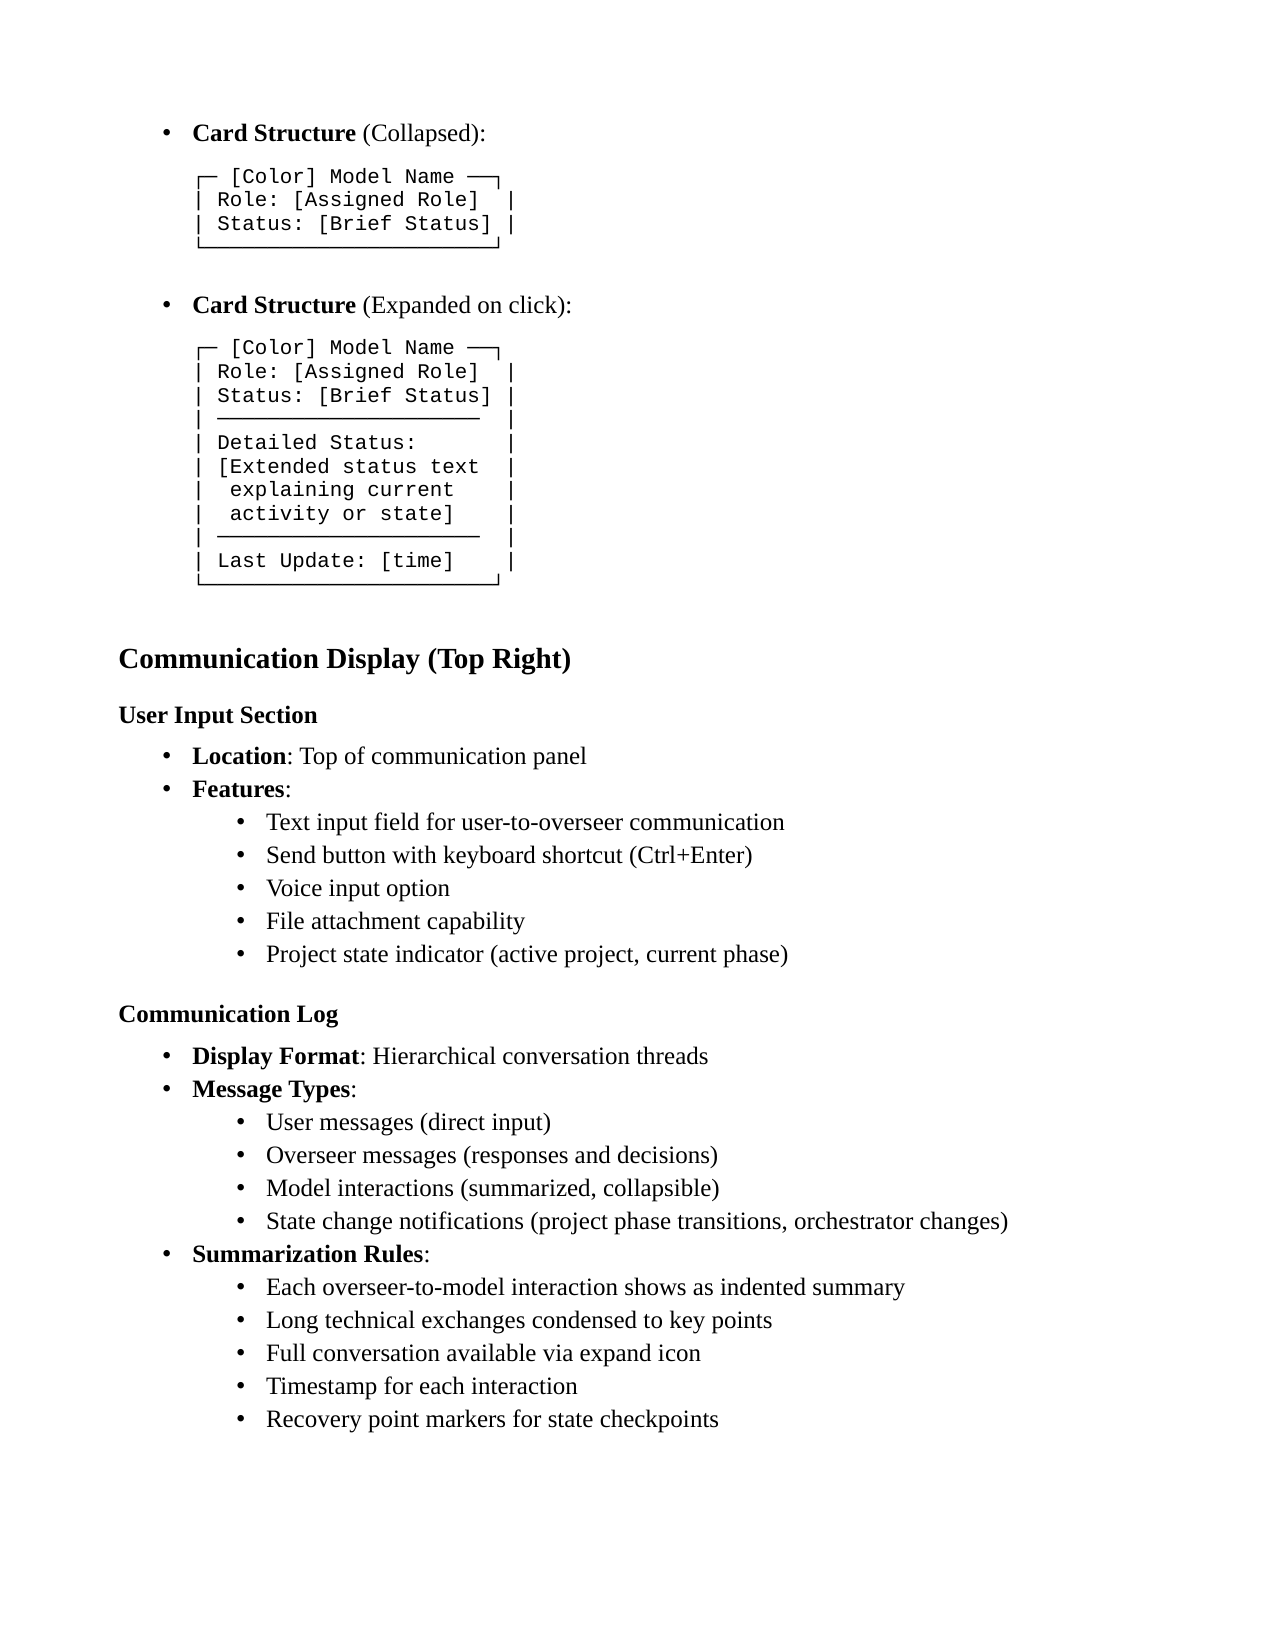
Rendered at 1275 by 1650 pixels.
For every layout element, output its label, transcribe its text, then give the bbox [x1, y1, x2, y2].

list | Role: [Assigned Role] | [162, 189, 1157, 213]
list | Status: [Brief Status] | [162, 385, 1157, 408]
list └───────────────────────┘ [162, 574, 1157, 597]
subtitle User Input Section [118, 700, 1157, 729]
list | Role: [Assigned Role] | [162, 361, 1157, 385]
list State change notifications (project phase transitions, orchestrator changes) [236, 1206, 1157, 1235]
list Card Structure (Collapsed): [162, 118, 1157, 147]
list File attachment capability [236, 906, 1157, 935]
list Summarization Rules: [162, 1239, 1157, 1268]
list Timestamp for each interaction [236, 1371, 1157, 1400]
list | ───────────────────── | [162, 527, 1157, 550]
list Long technical exchanges condensed to key points [236, 1305, 1157, 1334]
subtitle Communication Display (Top Right) [118, 642, 1157, 675]
subtitle Communication Log [118, 999, 1157, 1028]
list Voice input option [236, 873, 1157, 902]
list | ───────────────────── | [162, 408, 1157, 432]
list Send button with keyboard shortcut (Ctrl+Enter) [236, 840, 1157, 869]
list Features: [162, 774, 1157, 803]
list ┌─ [Color] Model Name ──┐ [162, 166, 1157, 189]
list Location: Top of communication panel [162, 741, 1157, 770]
list | explaining current | [162, 479, 1157, 503]
list Card Structure (Expanded on click): [162, 290, 1157, 318]
list └───────────────────────┘ [162, 237, 1157, 260]
list Each overseer-to-model interaction shows as indented summary [236, 1272, 1157, 1301]
list Full conversation available via expand icon [236, 1338, 1157, 1367]
list | [Extended status text | [162, 456, 1157, 479]
list Overseer messages (responses and decisions) [236, 1140, 1157, 1169]
list ┌─ [Color] Model Name ──┐ [162, 337, 1157, 361]
list | Status: [Brief Status] | [162, 213, 1157, 237]
list Recovery point markers for state checkpoints [236, 1404, 1157, 1433]
list Model interactions (summarized, collapsible) [236, 1173, 1157, 1202]
list Project state indicator (active project, current phase) [236, 939, 1157, 968]
list | Last Update: [time] | [162, 550, 1157, 574]
list | activity or state] | [162, 503, 1157, 527]
list | Detailed Status: | [162, 432, 1157, 456]
list Display Format: Hierarchical conversation threads [162, 1041, 1157, 1069]
list Message Types: [162, 1074, 1157, 1103]
list User messages (direct input) [236, 1107, 1157, 1136]
list Text input field for user-to-overseer communication [236, 807, 1157, 836]
